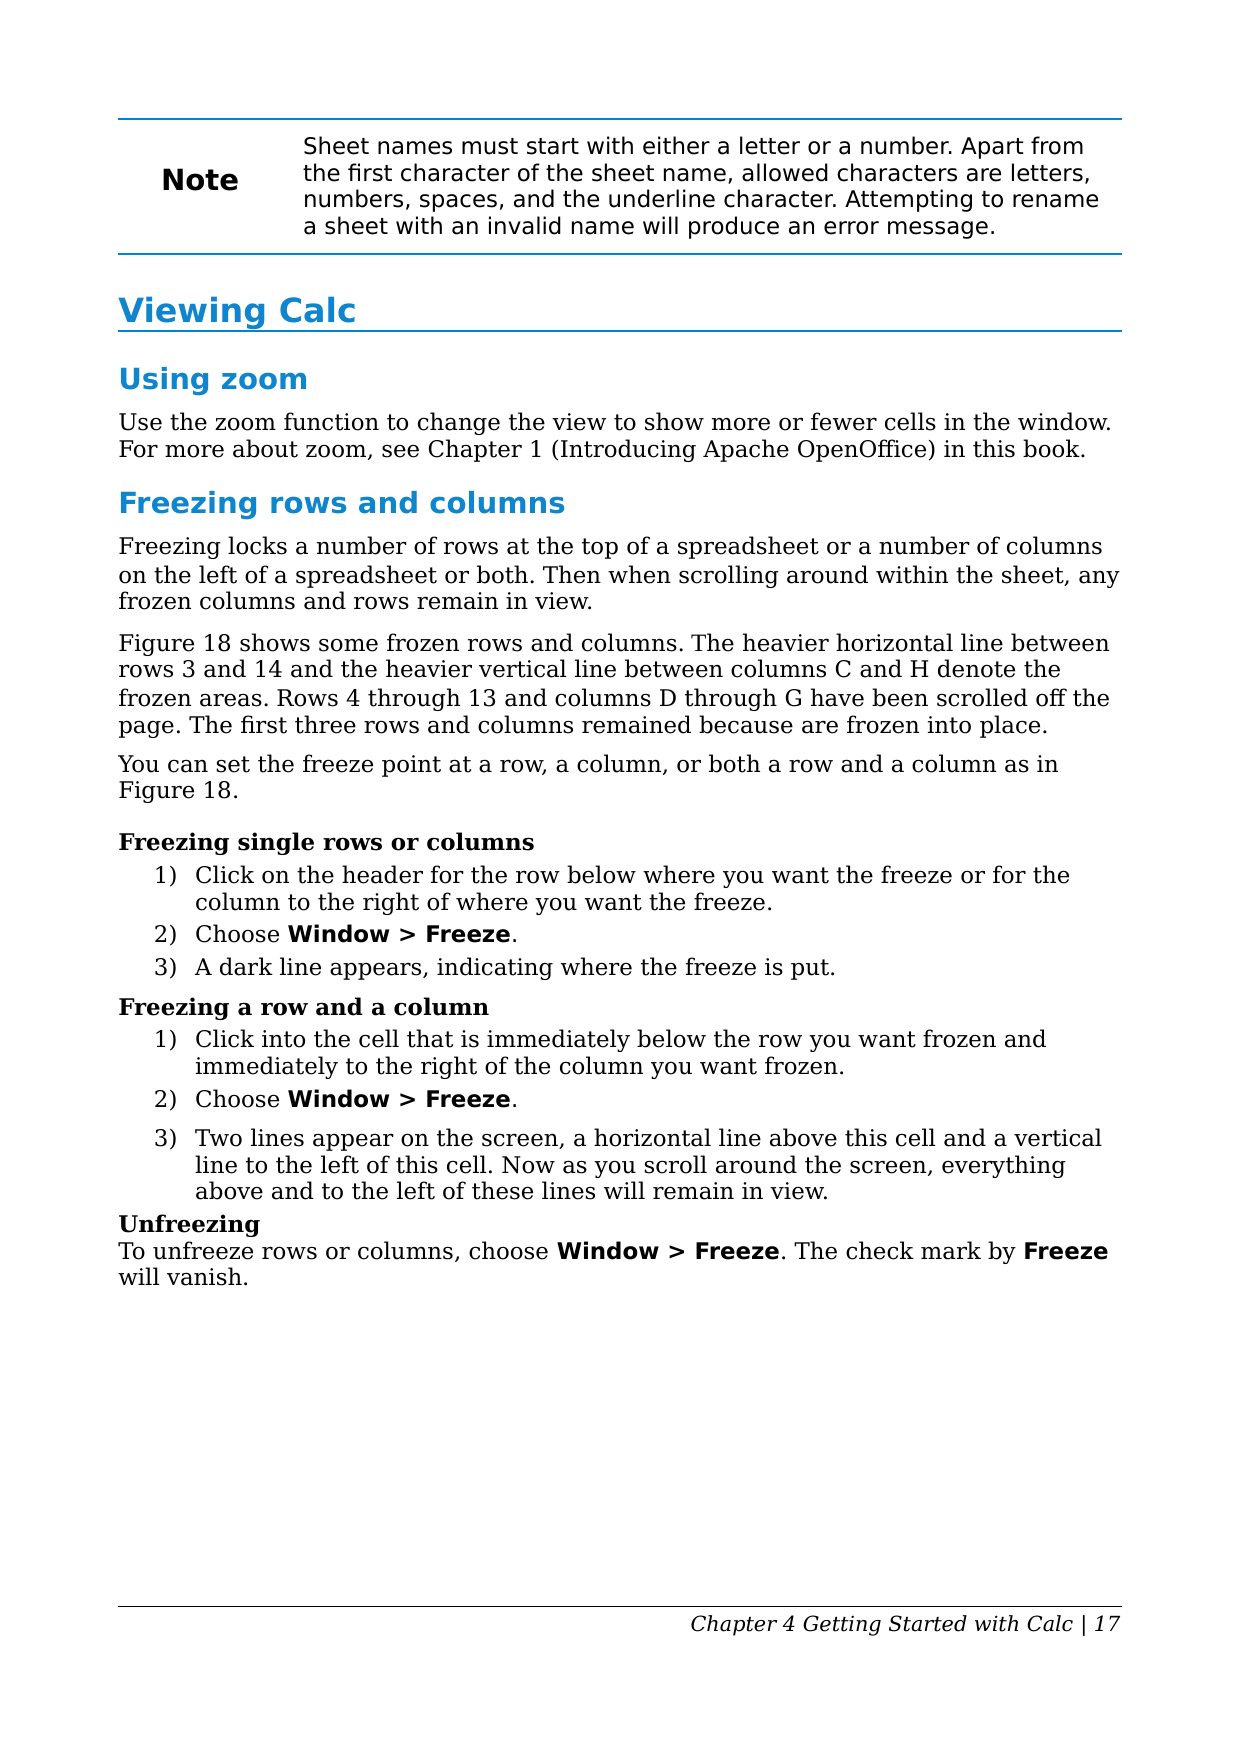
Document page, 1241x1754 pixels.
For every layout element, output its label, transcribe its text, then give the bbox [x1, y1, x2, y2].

text Freezing a row and a column [118, 993, 1122, 1020]
list Choose Window > Freeze. [177, 1086, 1122, 1113]
list Click on the header for the row below where you want the freeze or for the column to the right of where you want the freeze. [177, 862, 1122, 915]
list Choose Window > Freeze. [177, 922, 1122, 948]
subtitle Viewing Calc [118, 291, 1122, 330]
subtitle Freezing rows and columns [118, 487, 1122, 521]
subtitle Using zoom [118, 363, 1122, 397]
text Freezing single rows or columns [118, 829, 1122, 856]
list Click into the cell that is immediately below the row you want frozen and immediately to the right of the column you want frozen. [177, 1026, 1122, 1080]
text You can set the freeze point at a row, a column, or both a row and a column as in Figure 18. [118, 751, 1122, 804]
text Freezing locks a number of rows at the top of a spreadsheet or a number of columns on the left of a spreadsheet or both. Then when scrolling around within the sheet, any frozen columns and rows remain in view. [118, 533, 1122, 615]
list A dark line appears, indicating where the freeze is put. [177, 954, 1122, 981]
text To unfreeze rows or columns, choose Window > Freeze. The check mark by Freeze will vanish. [118, 1238, 1122, 1291]
text Use the zoom function to change the view to show more or fewer cells in the window. For more about zoom, see Chapter 1 (Introducing Apache OpenOffice) in this book. [118, 409, 1122, 462]
table_header Sheet names must start with either a letter or a number. Apart from the first character of the sheet name, allowed characters are letters, numbers, spaces, and the underline character. Attempting to rename a sheet with an invalid name will produce an error message. [281, 120, 1122, 253]
text Unfreezing [118, 1211, 1122, 1238]
list Two lines appear on the screen, a horizontal line above this cell and a vertical line to the left of this cell. Now as you scroll around the screen, everything above and to the left of these lines will remain in view. [177, 1125, 1122, 1205]
text Figure 18 shows some frozen rows and columns. The heavier horizontal line between rows 3 and 14 and the heavier vertical line between columns C and H denote the frozen areas. Rows 4 through 13 and columns D through G have been scrolled off the page. The first three rows and columns remained because are frozen into place. [118, 628, 1122, 738]
table_header Note [118, 120, 281, 253]
